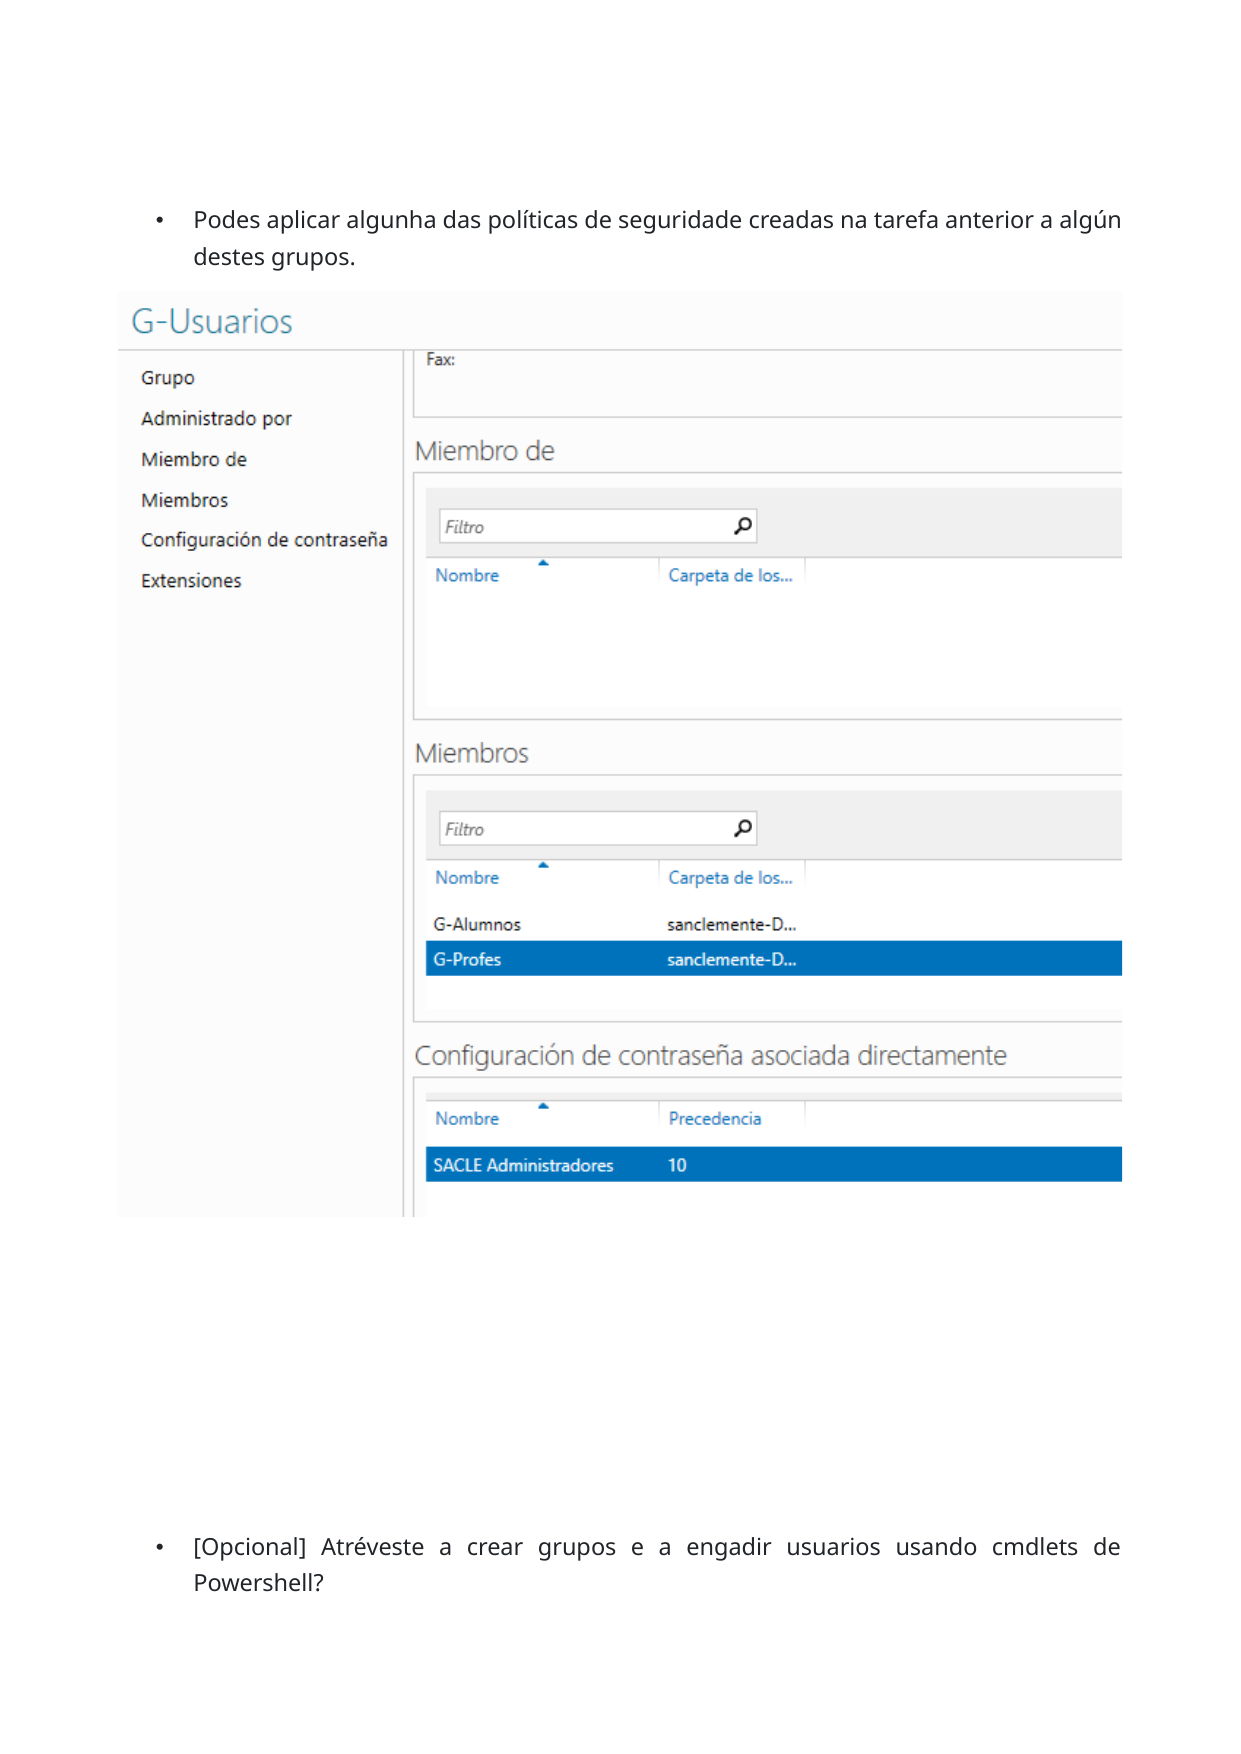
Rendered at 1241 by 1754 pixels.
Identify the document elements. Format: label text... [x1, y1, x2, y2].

picture [118, 291, 1123, 1217]
list Podes aplicar algunha das políticas de seguridade creadas na tarefa anterior a algún destes grupos. [156, 204, 1122, 272]
list [Opcional] Atréveste a crear grupos e a engadir usuarios usando cmdlets de Powershell? [156, 1530, 1122, 1599]
